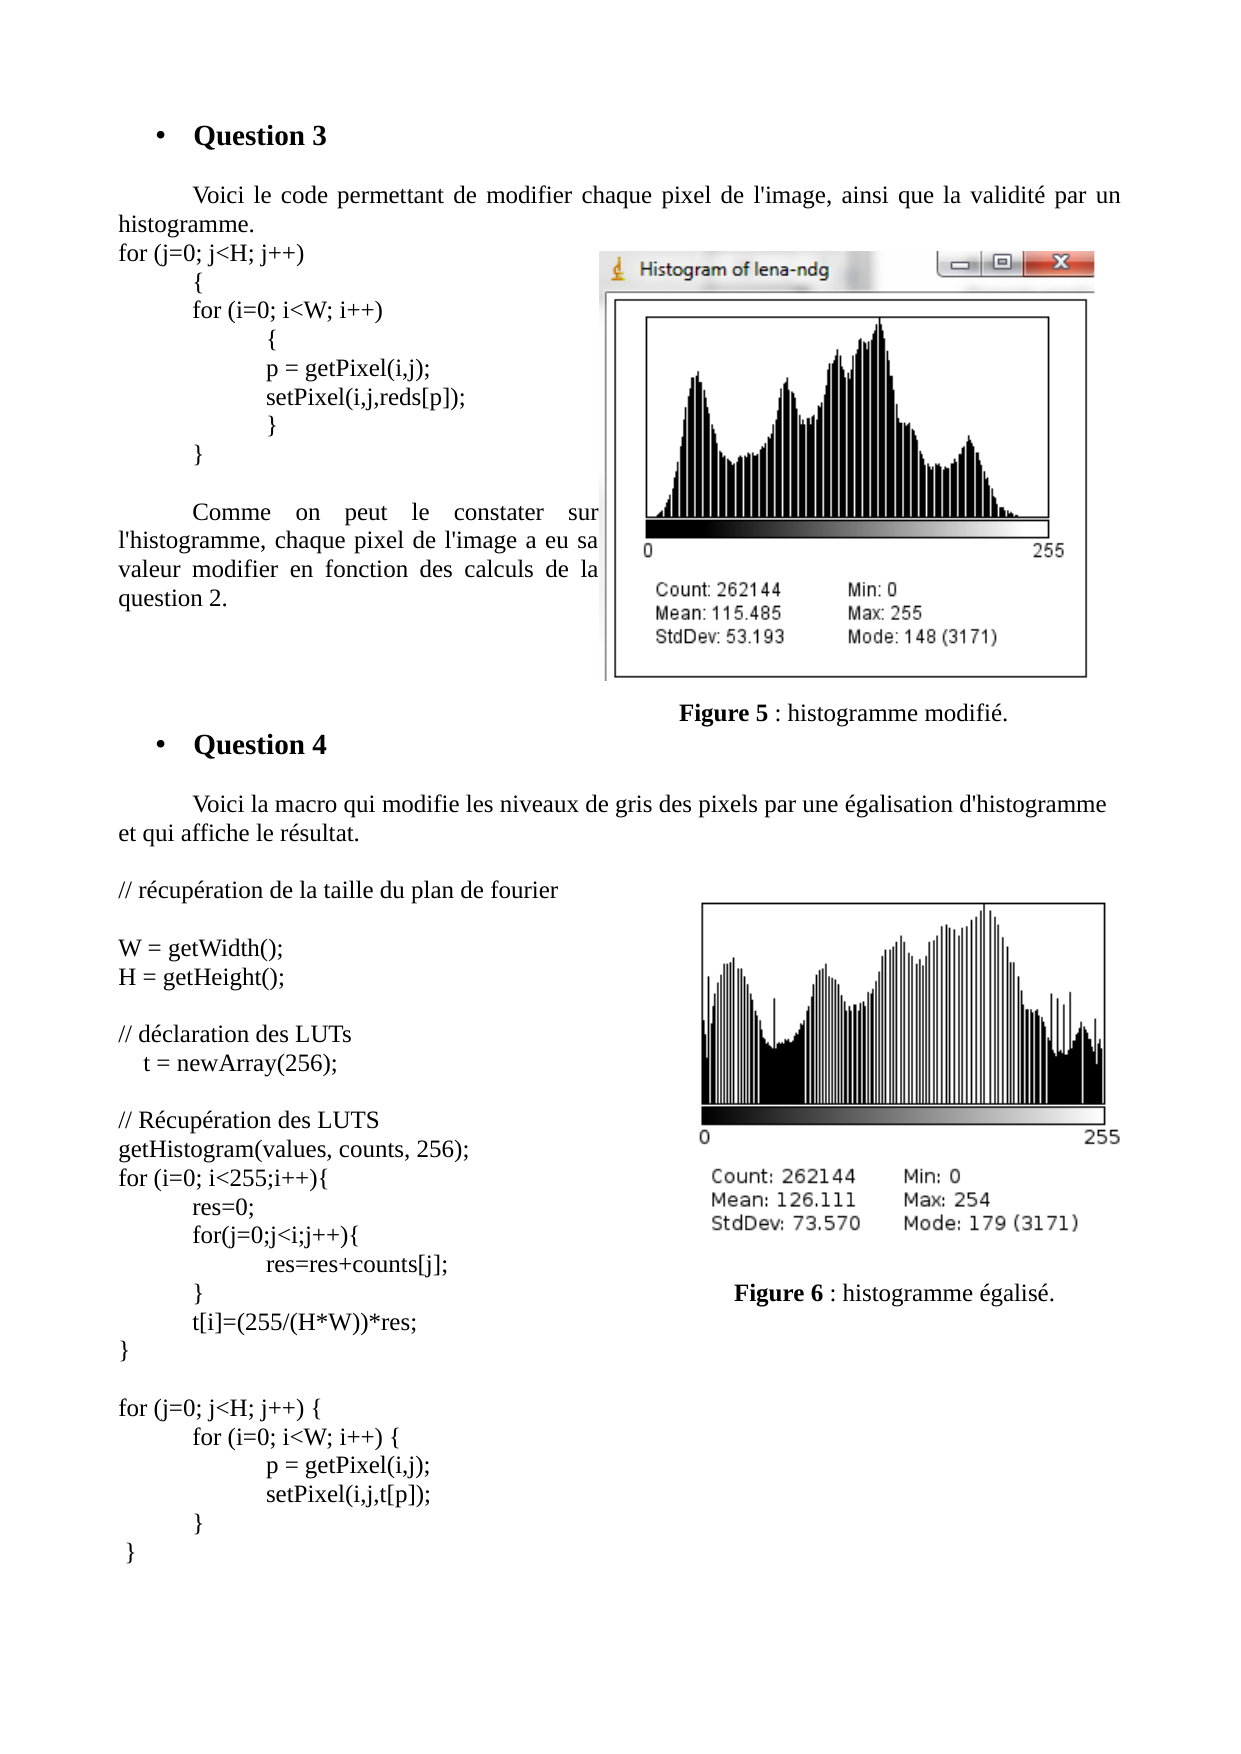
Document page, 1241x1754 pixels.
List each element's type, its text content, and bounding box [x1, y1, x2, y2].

text setPixel(i,j,t[p]); [118, 1479, 1122, 1508]
text [1095, 439, 1122, 468]
text for(j=0;j<i;j++){ [118, 1220, 1122, 1249]
text [1095, 411, 1122, 439]
text } [118, 411, 599, 439]
text Figure 5 : histogramme modifié. [118, 698, 1122, 727]
text [1095, 353, 1122, 382]
text setPixel(i,j,reds[p]); [118, 382, 599, 411]
text t = newArray(256); [118, 1048, 672, 1077]
picture [672, 892, 1126, 1246]
text for (i=0; i<W; i++) { [118, 1422, 1122, 1450]
text p = getPixel(i,j); [118, 353, 599, 382]
text for (i=0; i<W; i++) [118, 296, 599, 324]
text } [118, 439, 599, 468]
text [1095, 267, 1122, 296]
text [1095, 497, 1122, 612]
text Voici la macro qui modifie les niveaux de gris des pixels par une égalisation d'histogramme et qui affiche le résultat. [118, 789, 1122, 847]
text for (j=0; j<H; j++) { [118, 1393, 1122, 1422]
text } [118, 1508, 1122, 1537]
text } [118, 1335, 1122, 1364]
text W = getWidth(); [118, 933, 672, 962]
text p = getPixel(i,j); [118, 1450, 1122, 1479]
text H = getHeight(); [118, 962, 672, 990]
text { [118, 324, 599, 353]
text } [118, 1537, 1122, 1565]
text Voici le code permettant de modifier chaque pixel de l'image, ainsi que la validité par un histogramme. [118, 181, 1122, 238]
text { [118, 267, 599, 296]
text getHistogram(values, counts, 256); [118, 1134, 672, 1163]
text // Récupération des LUTS [118, 1105, 672, 1134]
text [1095, 296, 1122, 324]
text for (i=0; i<255;i++){ [118, 1163, 672, 1192]
picture [599, 251, 1095, 681]
text } Figure 6 : histogramme égalisé. [118, 1278, 1122, 1307]
text res=0; [118, 1192, 672, 1220]
text // récupération de la taille du plan de fourier [118, 875, 1122, 904]
text [1095, 382, 1122, 411]
text // déclaration des LUTs [118, 1019, 672, 1048]
list Question 3 [156, 118, 1122, 152]
text [1095, 324, 1122, 353]
list Question 4 [156, 727, 1122, 760]
text t[i]=(255/(H*W))*res; [118, 1307, 1122, 1335]
text res=res+counts[j]; [118, 1249, 1122, 1278]
text for (j=0; j<H; j++) [118, 238, 1122, 267]
text Comme on peut le constater sur l'histogramme, chaque pixel de l'image a eu sa valeur modifier en fonction des calculs de la question 2. [118, 497, 599, 612]
